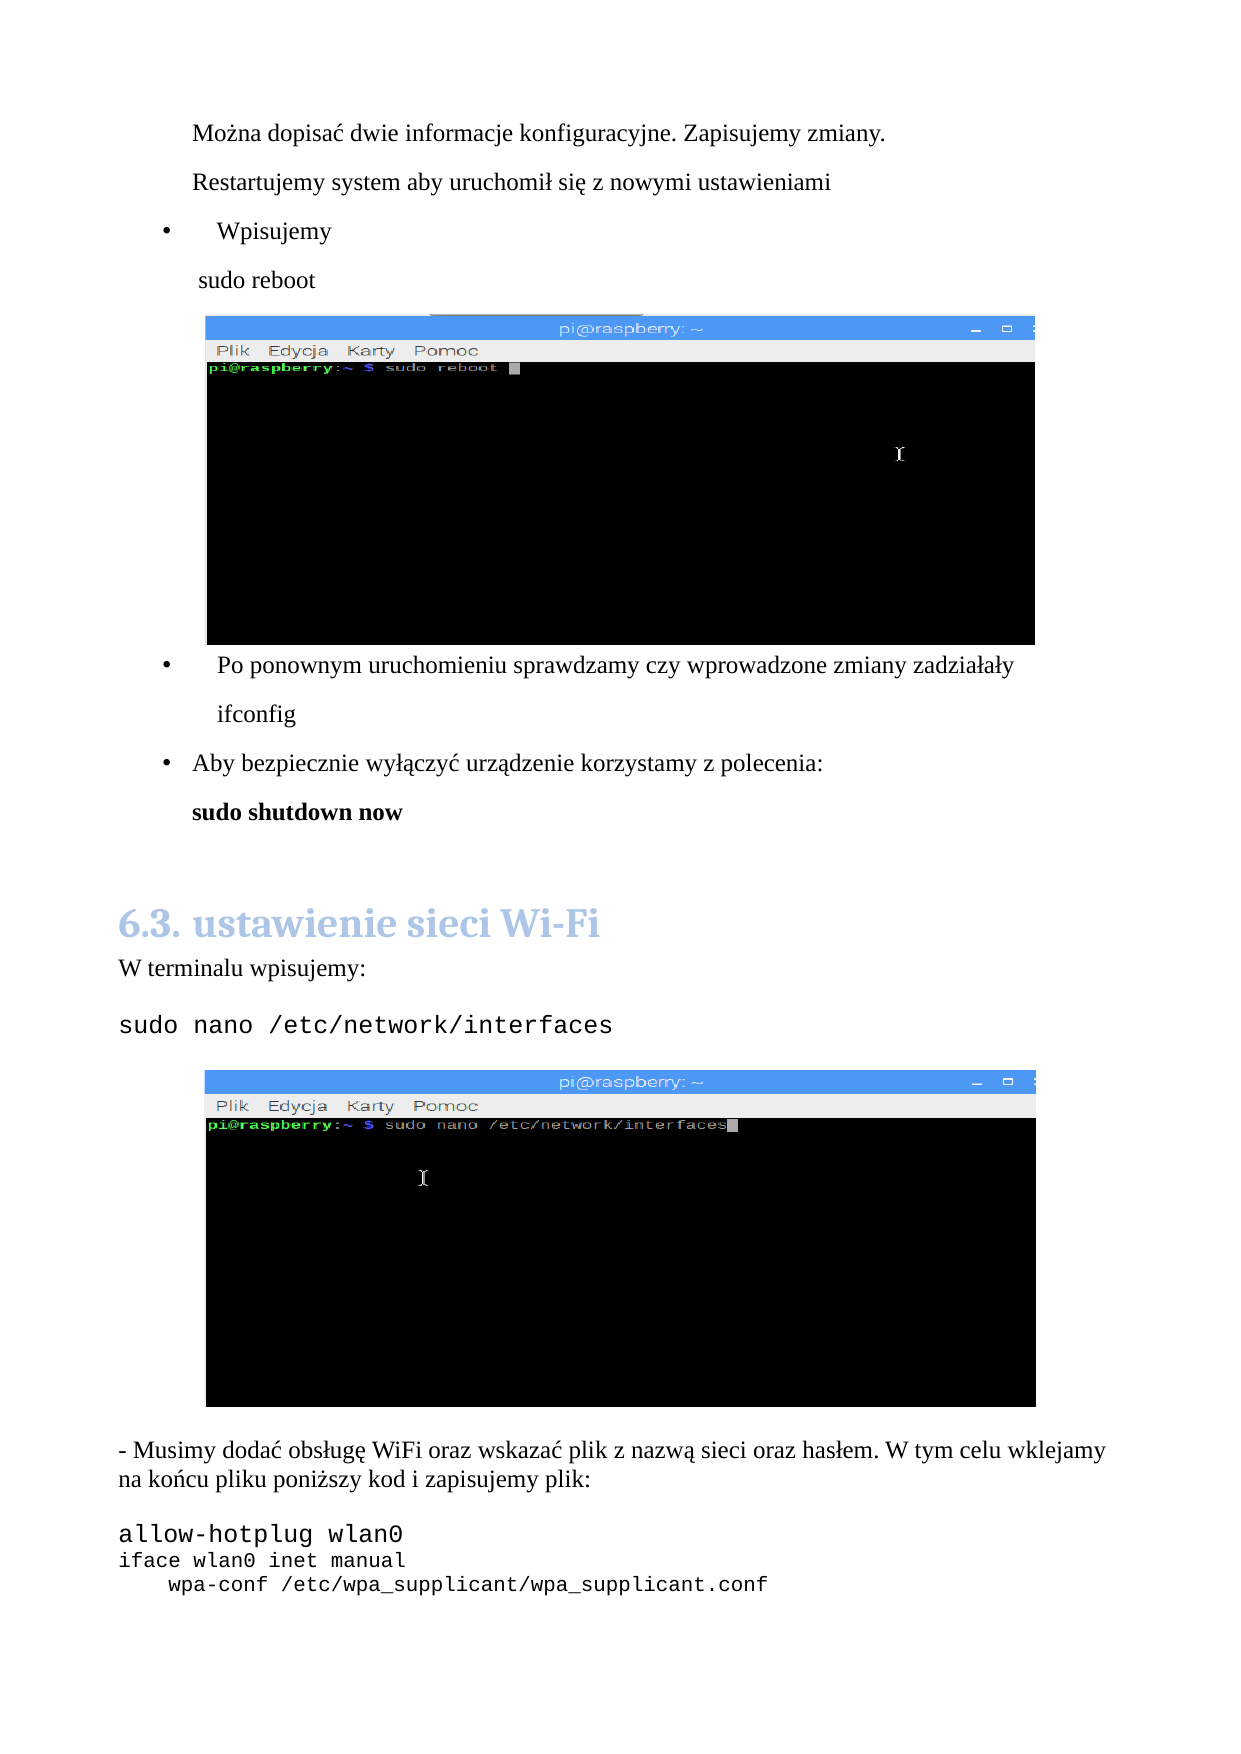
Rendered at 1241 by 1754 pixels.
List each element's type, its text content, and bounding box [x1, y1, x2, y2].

list Można dopisać dwie informacje konfiguracyjne. Zapisujemy zmiany. [162, 118, 1122, 147]
list Aby bezpiecznie wyłączyć urządzenie korzystamy z polecenia: [162, 748, 1122, 777]
list Wpisujemy [162, 216, 1122, 245]
text - Musimy dodać obsługę WiFi oraz wskazać plik z nazwą sieci oraz hasłem. W tym celu wklejamy na końcu pliku poniższy kod i zapisujemy plik: [118, 1436, 1122, 1493]
list sudo shutdown now [162, 797, 1122, 826]
text sudo nano /etc/network/interfaces [118, 1011, 1122, 1041]
picture [204, 1070, 1036, 1407]
list ifconfig [162, 699, 1122, 728]
list sudo reboot [162, 265, 1122, 294]
subtitle ustawienie sieci Wi-Fi [118, 900, 1122, 948]
text wpa-conf /etc/wpa_supplicant/wpa_supplicant.conf [118, 1574, 1122, 1597]
list Restartujemy system aby uruchomił się z nowymi ustawieniami [162, 167, 1122, 196]
list Po ponownym uruchomieniu sprawdzamy czy wprowadzone zmiany zadziałały [162, 314, 1122, 679]
text iface wlan0 inet manual [118, 1550, 1122, 1574]
picture [205, 314, 1035, 645]
text W terminalu wpisujemy: [118, 953, 1122, 982]
text allow-hotplug wlan0 [118, 1522, 1122, 1550]
